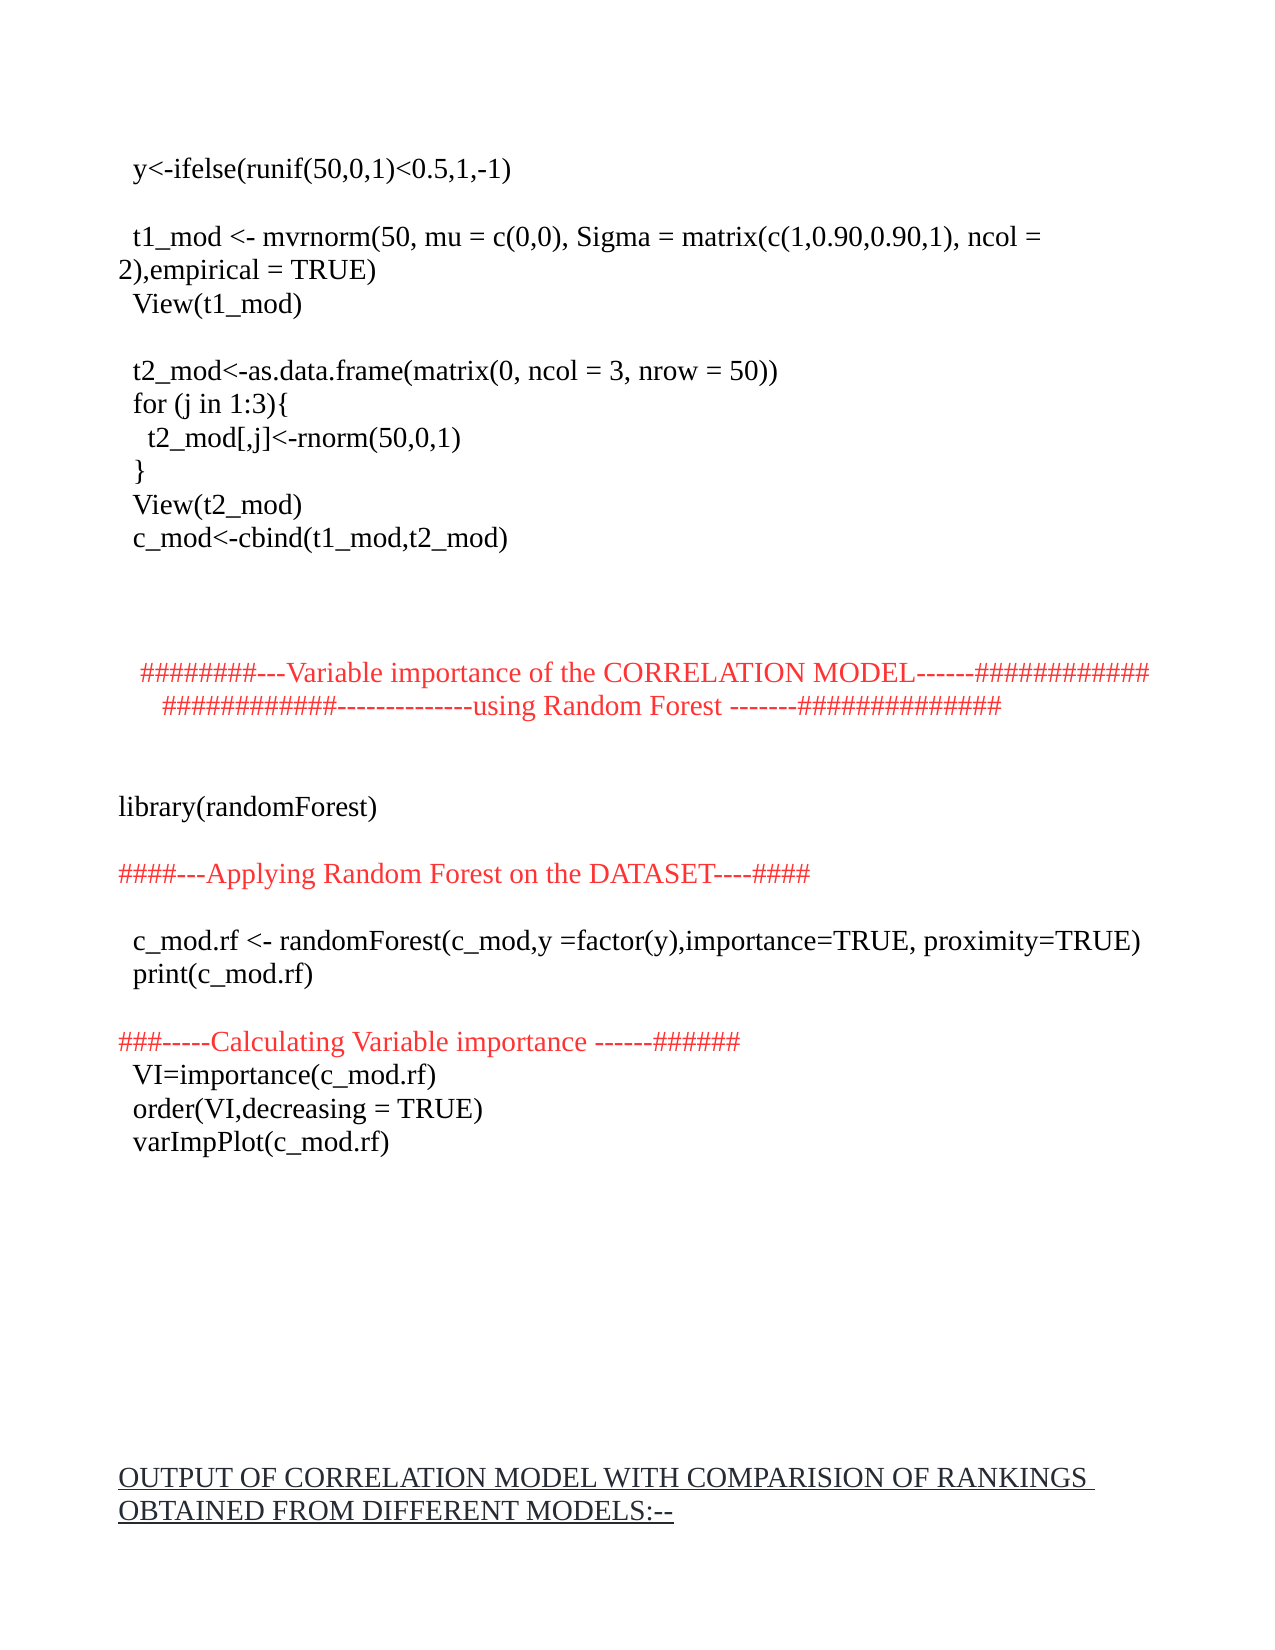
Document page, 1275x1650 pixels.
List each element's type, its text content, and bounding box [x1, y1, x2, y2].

text t1_mod <- mvrnorm(50, mu = c(0,0), Sigma = matrix(c(1,0.90,0.90,1), ncol = 2),empirical = TRUE) [118, 219, 1157, 286]
text varImpPlot(c_mod.rf) [118, 1124, 1157, 1158]
text for (j in 1:3){ [118, 386, 1157, 420]
text ###-----Calculating Variable importance ------###### [118, 1024, 1157, 1057]
text print(c_mod.rf) [118, 957, 1157, 990]
text View(t2_mod) [118, 487, 1157, 521]
text } [118, 453, 1157, 487]
text View(t1_mod) [118, 286, 1157, 319]
text ####---Applying Random Forest on the DATASET----#### [118, 856, 1157, 889]
text y<-ifelse(runif(50,0,1)<0.5,1,-1) [118, 152, 1157, 185]
text ########---Variable importance of the CORRELATION MODEL------############ [118, 655, 1157, 688]
text c_mod.rf <- randomForest(c_mod,y =factor(y),importance=TRUE, proximity=TRUE) [118, 923, 1157, 957]
text VI=importance(c_mod.rf) [118, 1057, 1157, 1091]
text order(VI,decreasing = TRUE) [118, 1091, 1157, 1124]
text ############--------------using Random Forest -------############## [118, 688, 1157, 722]
text c_mod<-cbind(t1_mod,t2_mod) [118, 521, 1157, 554]
text t2_mod<-as.data.frame(matrix(0, ncol = 3, nrow = 50)) [118, 353, 1157, 386]
text library(randomForest) [118, 789, 1157, 822]
text t2_mod[,j]<-rnorm(50,0,1) [118, 420, 1157, 453]
text OUTPUT OF CORRELATION MODEL WITH COMPARISION OF RANKINGS OBTAINED FROM DIFFERENT MODELS:-- [118, 1460, 1157, 1527]
